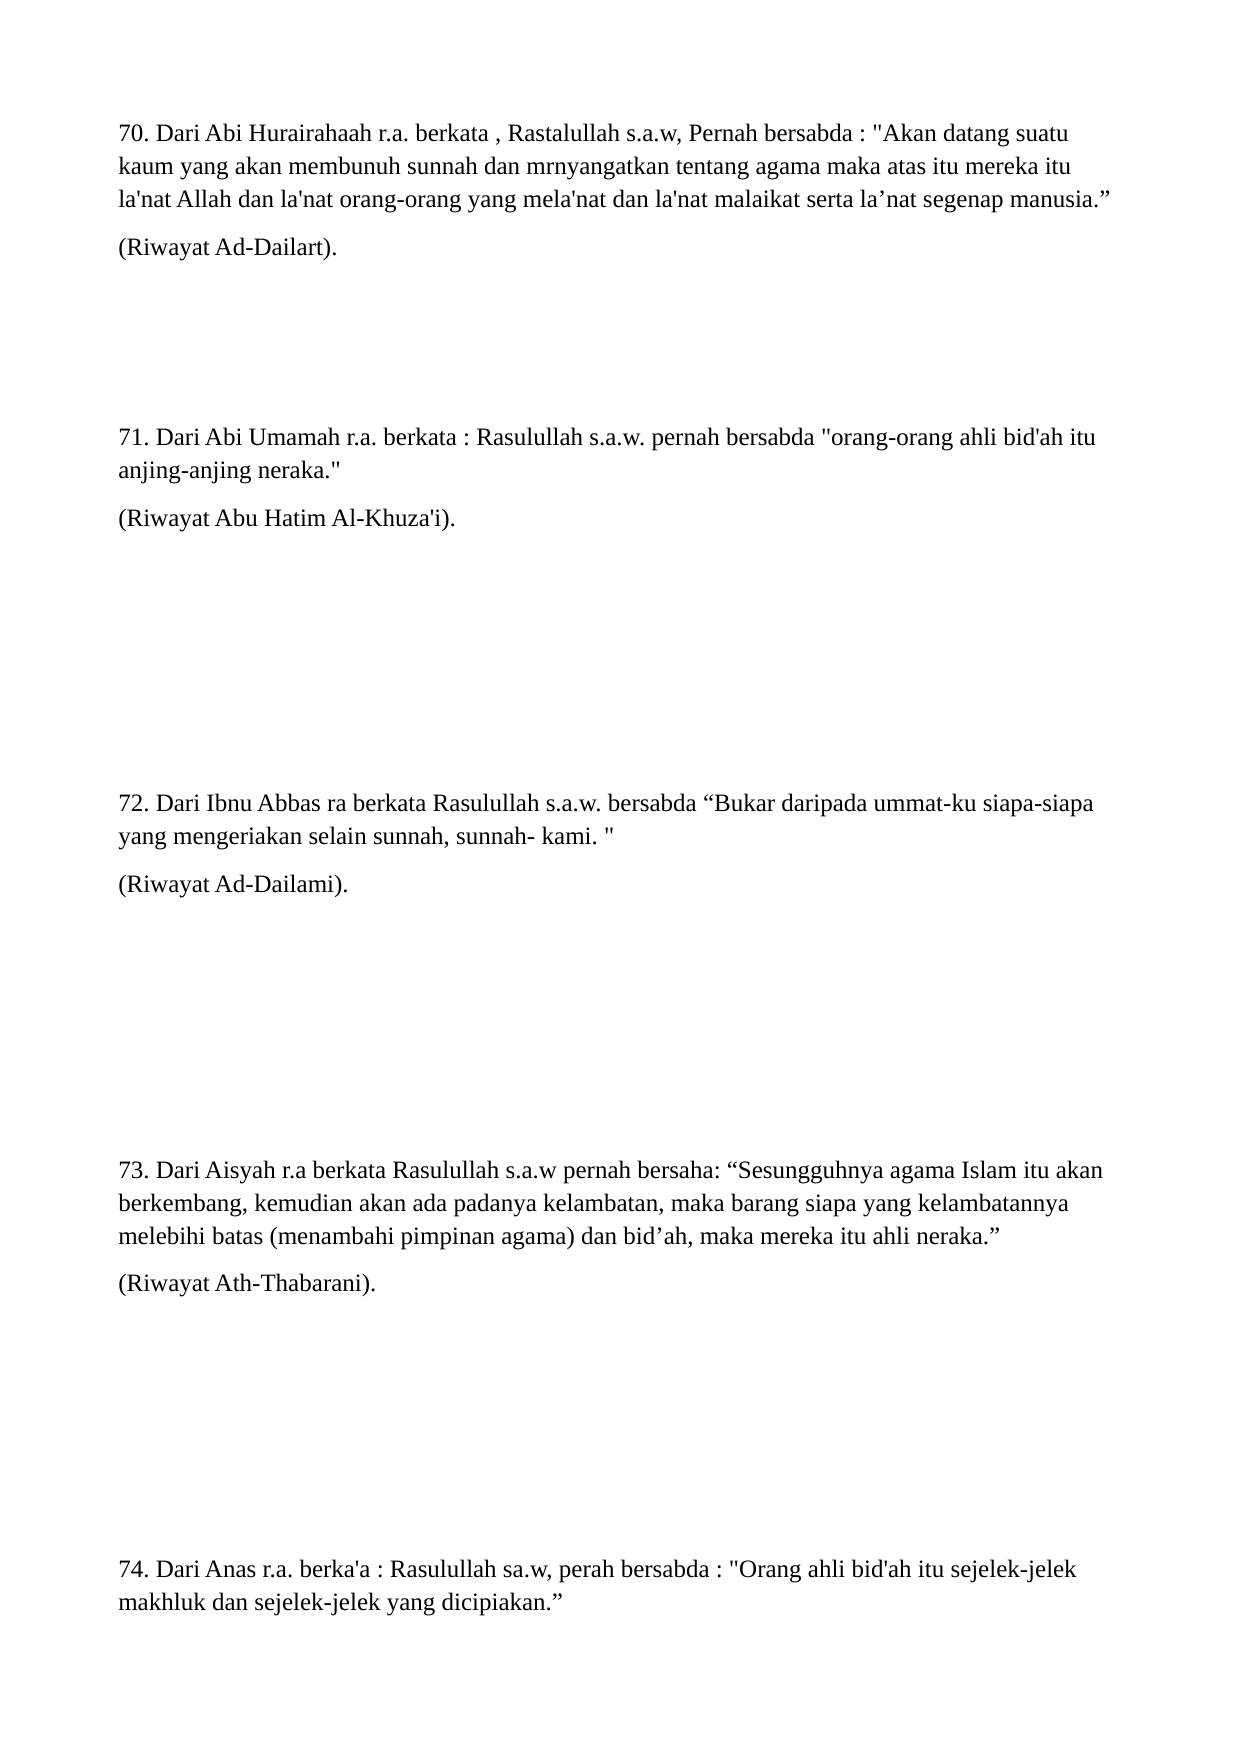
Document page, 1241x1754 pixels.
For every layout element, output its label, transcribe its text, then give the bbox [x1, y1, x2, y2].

text 70. Dari Abi Hurairahaah r.a. berkata , Rastalullah s.a.w, Pernah bersabda : "Akan datang suatu kaum yang akan membunuh sunnah dan mrnyangatkan tentang agama maka atas itu mereka itu la'nat Allah dan la'nat orang-orang yang mela'nat dan la'nat malaikat serta la’nat segenap manusia.” [118, 118, 1122, 213]
text (Riwayat Ad-Dailami). [118, 869, 1122, 898]
text 72. Dari Ibnu Abbas ra berkata Rasulullah s.a.w. bersabda “Bukar daripada ummat-ku siapa-siapa yang mengeriakan selain sunnah, sunnah- kami. " [118, 788, 1122, 850]
text (Riwayat Ad-Dailart). [118, 232, 1122, 261]
text (Riwayat Abu Hatim Al-Khuza'i). [118, 503, 1122, 532]
text 73. Dari Aisyah r.a berkata Rasulullah s.a.w pernah bersaha: “Sesungguhnya agama Islam itu akan berkembang, kemudian akan ada padanya kelambatan, maka barang siapa yang kelambatannya melebihi batas (menambahi pimpinan agama) dan bid’ah, maka mereka itu ahli neraka.” [118, 1155, 1122, 1249]
text (Riwayat Ath-Thabarani). [118, 1268, 1122, 1297]
text 74. Dari Anas r.a. berka'a : Rasulullah sa.w, perah bersabda : "Orang ahli bid'ah itu sejelek-jelek makhluk dan sejelek-jelek yang dicipiakan.” [118, 1554, 1122, 1616]
text 71. Dari Abi Umamah r.a. berkata : Rasulullah s.a.w. pernah bersabda "orang-orang ahli bid'ah itu anjing-anjing neraka." [118, 422, 1122, 484]
